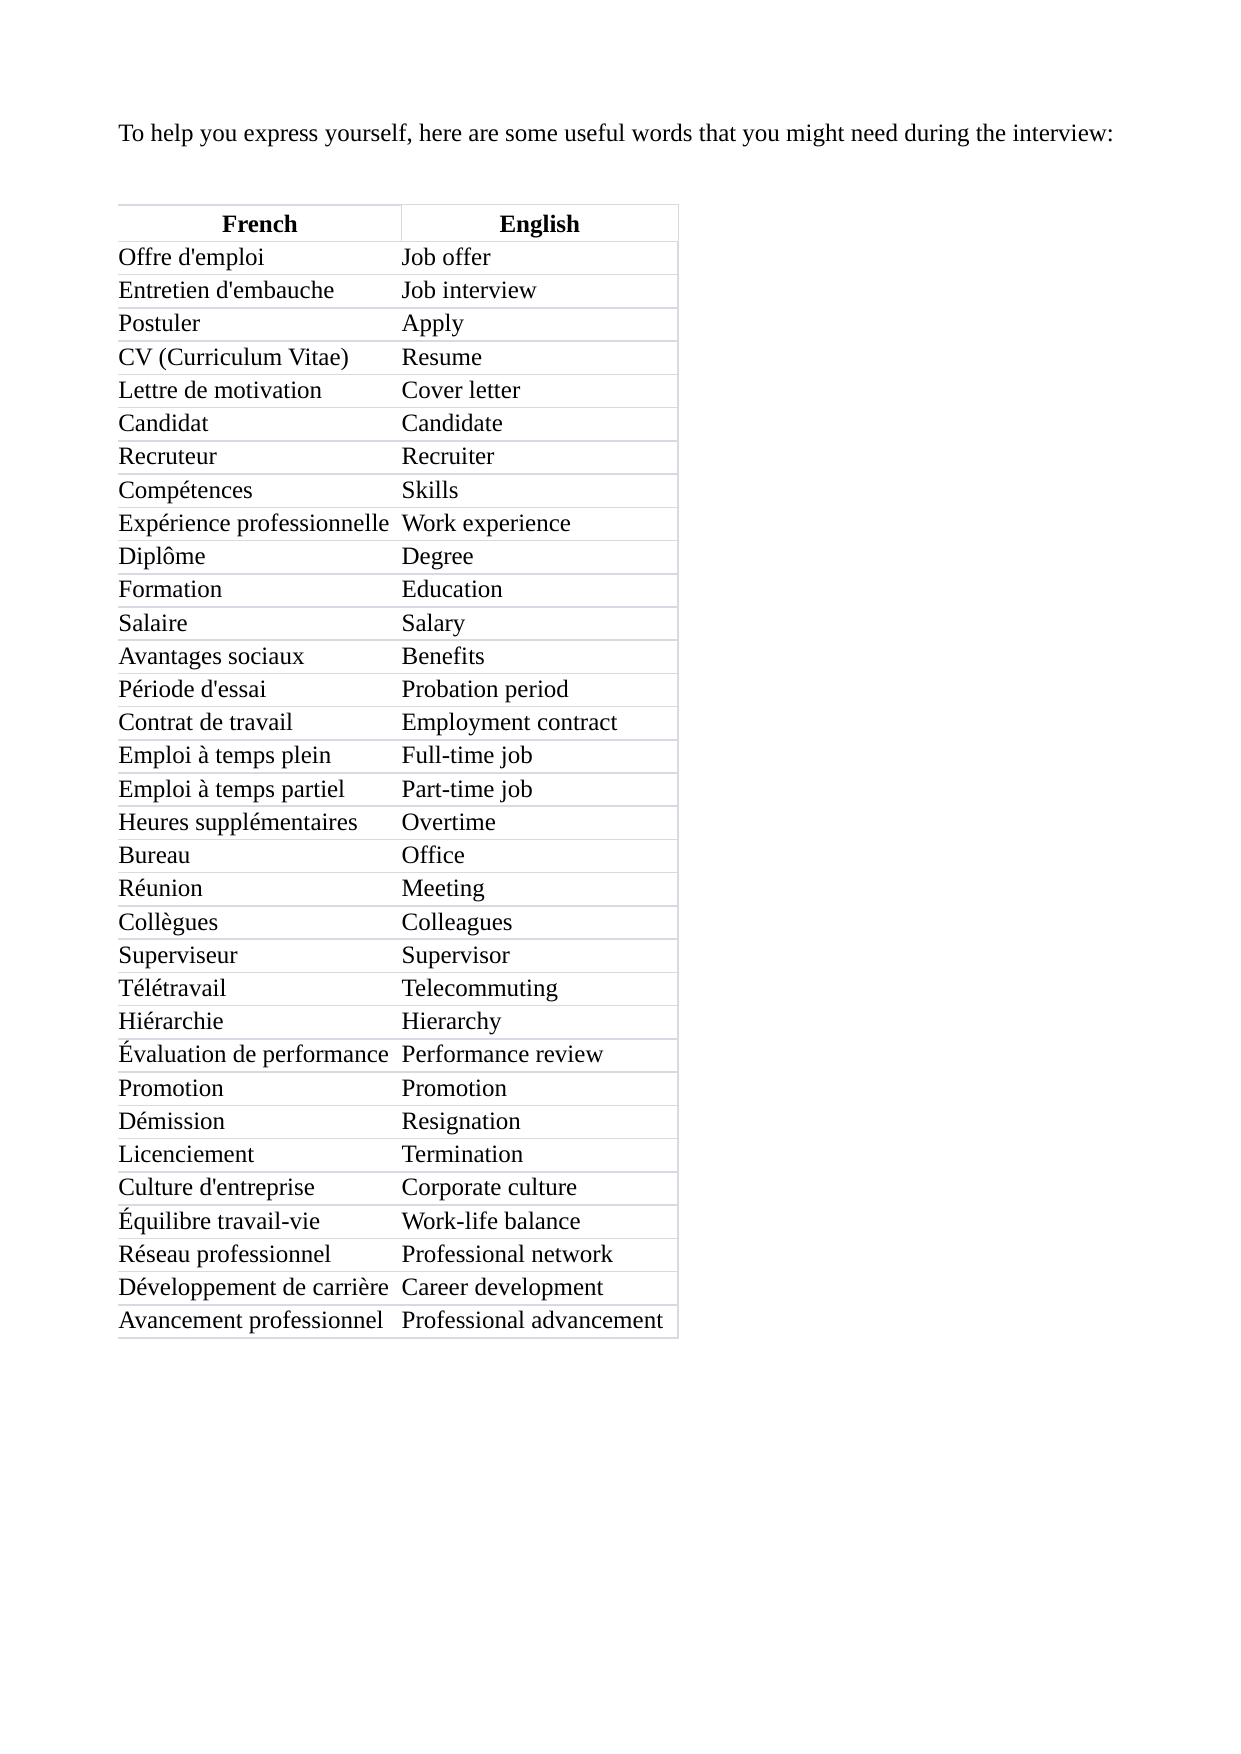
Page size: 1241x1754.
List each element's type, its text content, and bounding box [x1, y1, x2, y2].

table_cell Superviseur [118, 940, 401, 972]
table_cell Recruteur [118, 442, 401, 473]
table_cell CV (Curriculum Vitae) [118, 342, 401, 373]
table_cell Candidate [401, 408, 677, 440]
table_cell Réseau professionnel [118, 1239, 401, 1271]
table_cell Job offer [401, 242, 677, 274]
table_cell Education [401, 575, 677, 606]
table_cell Compétences [118, 475, 401, 506]
table_cell Overtime [401, 807, 677, 839]
table_cell Avantages sociaux [118, 641, 401, 672]
table_cell Job interview [401, 275, 677, 307]
table_cell Hiérarchie [118, 1006, 401, 1038]
table_cell Collègues [118, 907, 401, 938]
table_cell Postuler [118, 309, 401, 340]
table_cell Contrat de travail [118, 707, 401, 739]
table_cell Skills [401, 475, 677, 506]
table_cell Part-time job [401, 774, 677, 805]
table_cell Meeting [401, 873, 677, 905]
table_cell Période d'essai [118, 674, 401, 706]
table_cell Probation period [401, 674, 677, 706]
table_cell Lettre de motivation [118, 375, 401, 407]
table_cell Supervisor [401, 940, 677, 972]
table_cell Telecommuting [401, 973, 677, 1005]
table_cell Promotion [118, 1073, 401, 1104]
table_cell Offre d'emploi [118, 242, 401, 274]
table_cell Termination [401, 1139, 677, 1171]
table_cell Resume [401, 342, 677, 373]
table_cell Benefits [401, 641, 677, 672]
table_cell Performance review [401, 1040, 677, 1071]
table_cell Hierarchy [401, 1006, 677, 1038]
table_cell Full-time job [401, 741, 677, 772]
table_cell Équilibre travail-vie [118, 1206, 401, 1237]
table_cell Culture d'entreprise [118, 1173, 401, 1204]
table_cell Emploi à temps plein [118, 741, 401, 772]
table_cell Salaire [118, 608, 401, 639]
table_cell Expérience professionnelle [118, 508, 401, 539]
table_cell Corporate culture [401, 1173, 677, 1204]
table_cell Promotion [401, 1073, 677, 1104]
table_cell Work-life balance [401, 1206, 677, 1237]
table_cell Heures supplémentaires [118, 807, 401, 839]
table_cell Avancement professionnel [118, 1306, 401, 1337]
table_header French [118, 206, 401, 241]
table_header English [402, 205, 678, 241]
table_cell Télétravail [118, 973, 401, 1005]
table_cell Career development [401, 1272, 677, 1304]
table_cell Évaluation de performance [118, 1040, 401, 1071]
table_cell Développement de carrière [118, 1272, 401, 1304]
table_cell Resignation [401, 1106, 677, 1138]
table_cell Bureau [118, 840, 401, 872]
table_cell Entretien d'embauche [118, 275, 401, 307]
table_cell Work experience [401, 508, 677, 539]
table_cell Degree [401, 541, 677, 573]
table_cell Démission [118, 1106, 401, 1138]
table_cell Colleagues [401, 907, 677, 938]
table_cell Réunion [118, 873, 401, 905]
table_cell Formation [118, 575, 401, 606]
table_cell Recruiter [401, 442, 677, 473]
table_cell Emploi à temps partiel [118, 774, 401, 805]
table_cell Employment contract [401, 707, 677, 739]
table_cell Cover letter [401, 375, 677, 407]
table_cell Apply [401, 309, 677, 340]
table_cell Salary [401, 608, 677, 639]
text To help you express yourself, here are some useful words that you might need during the interview: [118, 118, 1122, 147]
table_cell Office [401, 840, 677, 872]
table_cell Professional network [401, 1239, 677, 1271]
table_cell Diplôme [118, 541, 401, 573]
table_cell Candidat [118, 408, 401, 440]
table_cell Licenciement [118, 1139, 401, 1171]
table_cell Professional advancement [401, 1306, 677, 1337]
